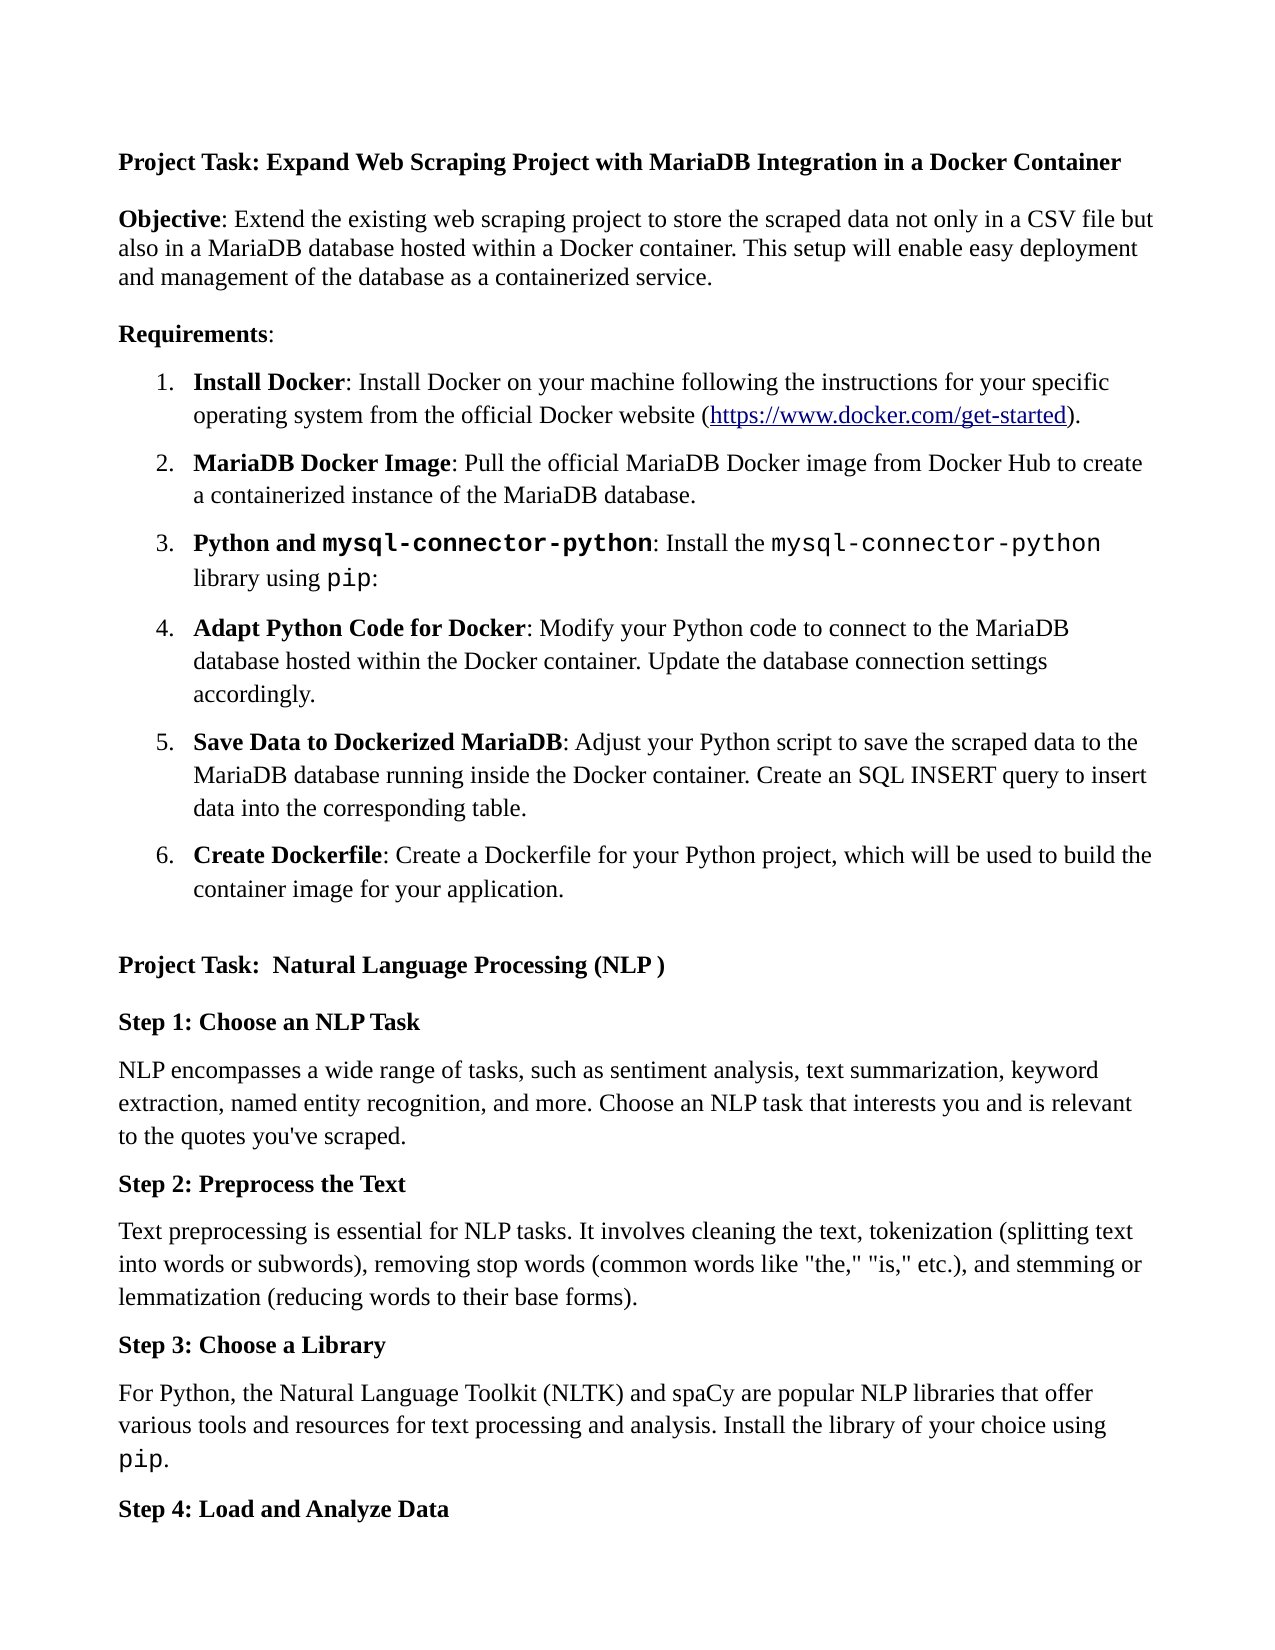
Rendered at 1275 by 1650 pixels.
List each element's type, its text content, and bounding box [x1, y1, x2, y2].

text Step 4: Load and Analyze Data [118, 1494, 1157, 1522]
list Install Docker: Install Docker on your machine following the instructions for your specific operating system from the official Docker website (https://www.docker.com/get-started). [156, 367, 1157, 429]
list MariaDB Docker Image: Pull the official MariaDB Docker image from Docker Hub to create a containerized instance of the MariaDB database. [156, 448, 1157, 509]
list Adapt Python Code for Docker: Modify your Python code to connect to the MariaDB database hosted within the Docker container. Update the database connection settings accordingly. [156, 613, 1157, 708]
text Project Task: Natural Language Processing (NLP ) [118, 950, 1157, 979]
text Requirements: [118, 319, 1157, 348]
text NLP encompasses a wide range of tasks, such as sentiment analysis, text summarization, keyword extraction, named entity recognition, and more. Choose an NLP task that interests you and is relevant to the quotes you've scraped. [118, 1055, 1157, 1150]
text Step 1: Choose an NLP Task [118, 1007, 1157, 1036]
list Python and mysql-connector-python: Install the mysql-connector-python library using pip: [156, 528, 1157, 594]
text Text preprocessing is essential for NLP tasks. It involves cleaning the text, tokenization (splitting text into words or subwords), removing stop words (common words like "the," "is," etc.), and stemming or lemmatization (reducing words to their base forms). [118, 1216, 1157, 1311]
text Step 2: Preprocess the Text [118, 1169, 1157, 1197]
text Project Task: Expand Web Scraping Project with MariaDB Integration in a Docker Container [118, 147, 1157, 176]
list Create Dockerfile: Create a Dockerfile for your Python project, which will be used to build the container image for your application. [156, 841, 1157, 902]
text For Python, the Natural Language Toolkit (NLTK) and spaCy are popular NLP libraries that offer various tools and resources for text processing and analysis. Install the library of your choice using pip. [118, 1378, 1157, 1474]
text Objective: Extend the existing web scraping project to store the scraped data not only in a CSV file but also in a MariaDB database hosted within a Docker container. This setup will enable easy deployment and management of the database as a containerized service. [118, 204, 1157, 291]
text Step 3: Choose a Library [118, 1330, 1157, 1359]
list Save Data to Dockerized MariaDB: Adjust your Python script to save the scraped data to the MariaDB database running inside the Docker container. Create an SQL INSERT query to insert data into the corresponding table. [156, 727, 1157, 822]
